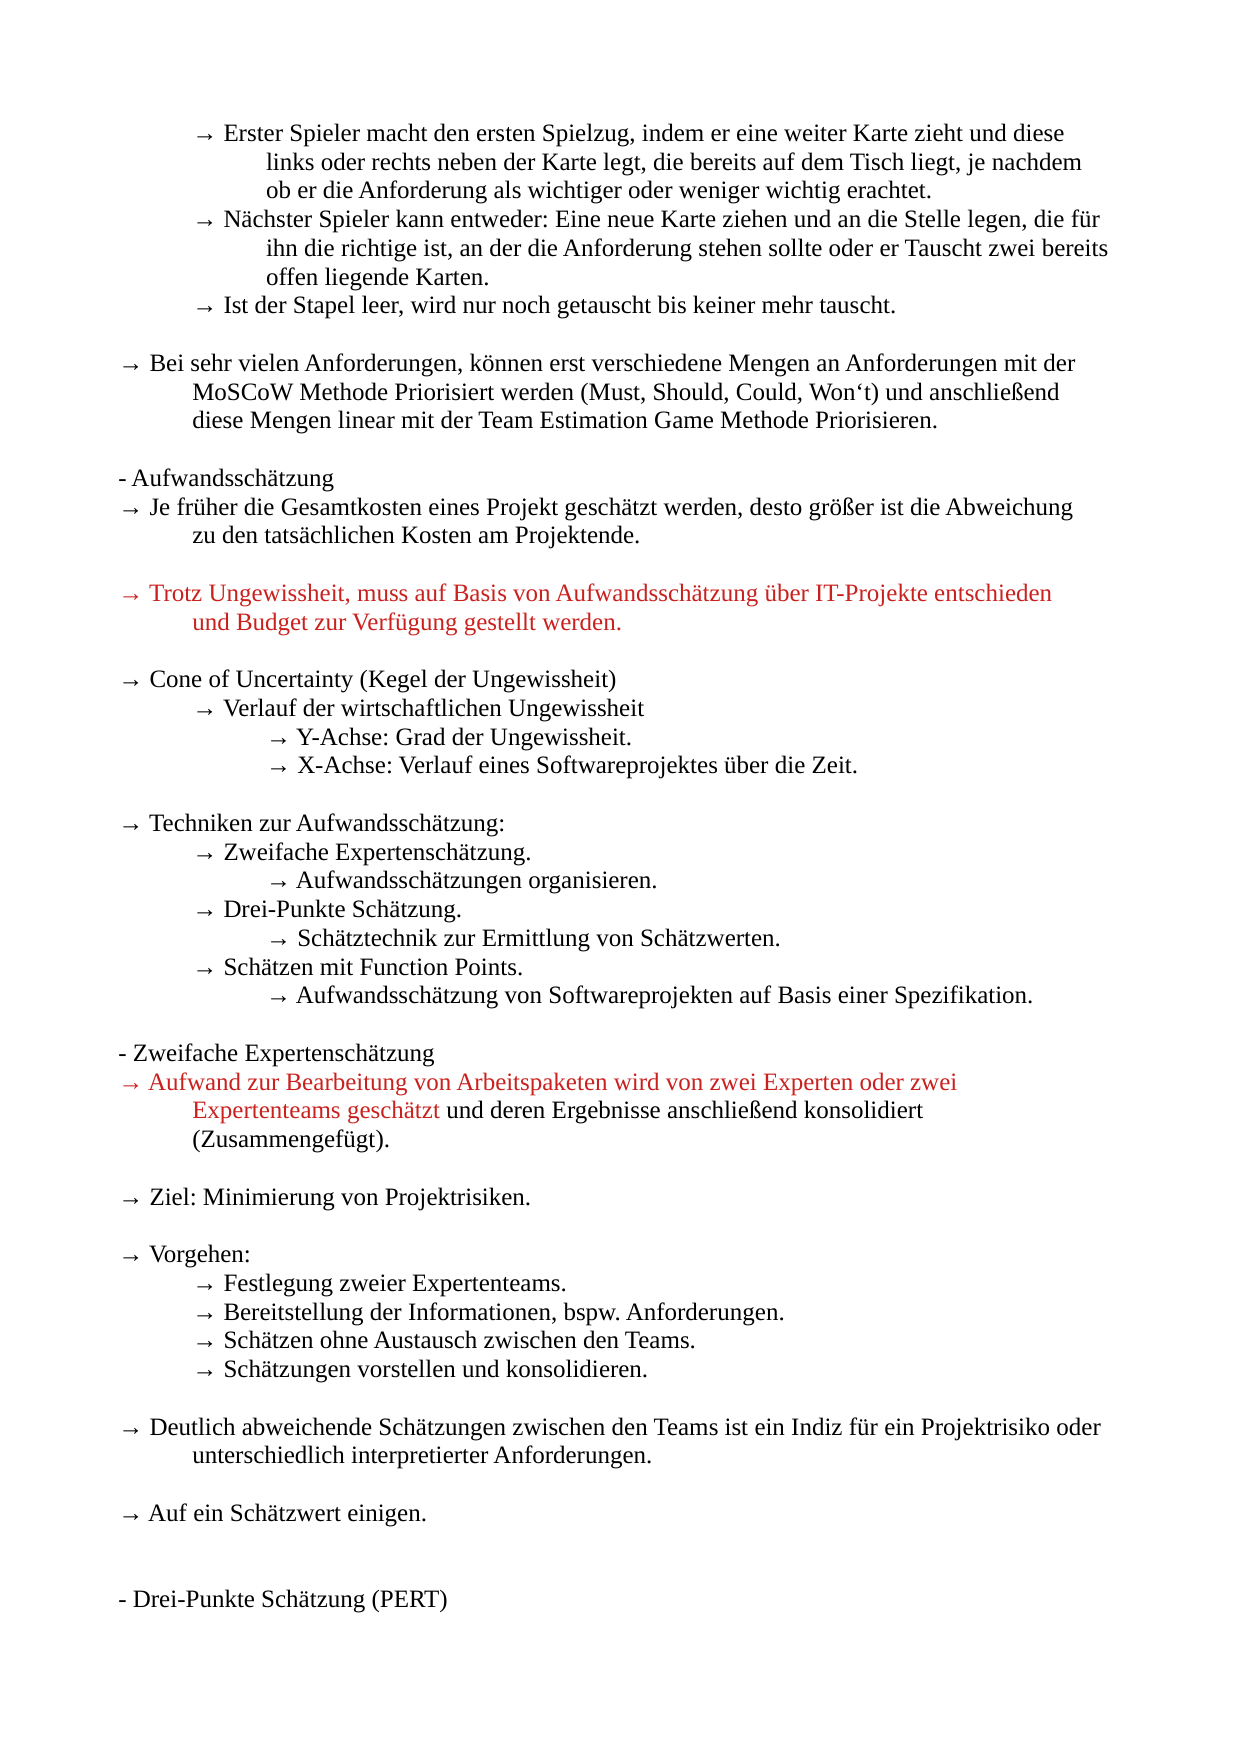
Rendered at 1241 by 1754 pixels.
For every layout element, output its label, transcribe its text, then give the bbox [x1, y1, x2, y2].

text - Aufwandsschätzung [118, 463, 1122, 492]
text diese Mengen linear mit der Team Estimation Game Methode Priorisieren. [118, 406, 1122, 434]
text → Y-Achse: Grad der Ungewissheit. [118, 722, 1122, 751]
text → Bereitstellung der Informationen, bspw. Anforderungen. [118, 1297, 1122, 1326]
text → Cone of Uncertainty (Kegel der Ungewissheit) [118, 664, 1122, 693]
text → X-Achse: Verlauf eines Softwareprojektes über die Zeit. [118, 751, 1122, 779]
text Expertenteams geschätzt und deren Ergebnisse anschließend konsolidiert (Zusammengefügt). [118, 1096, 1122, 1153]
text links oder rechts neben der Karte legt, die bereits auf dem Tisch liegt, je nachdem [118, 147, 1122, 176]
text → Je früher die Gesamtkosten eines Projekt geschätzt werden, desto größer ist die Abweichung [118, 492, 1122, 521]
text → Auf ein Schätzwert einigen. [118, 1498, 1122, 1527]
text → Deutlich abweichende Schätzungen zwischen den Teams ist ein Indiz für ein Projektrisiko oder [118, 1412, 1122, 1441]
text unterschiedlich interpretierter Anforderungen. [118, 1441, 1122, 1469]
text → Ist der Stapel leer, wird nur noch getauscht bis keiner mehr tauscht. [118, 291, 1122, 319]
text → Schätzungen vorstellen und konsolidieren. [118, 1354, 1122, 1383]
text → Erster Spieler macht den ersten Spielzug, indem er eine weiter Karte zieht und diese [118, 118, 1122, 147]
text → Ziel: Minimierung von Projektrisiken. [118, 1182, 1122, 1211]
text zu den tatsächlichen Kosten am Projektende. [118, 521, 1122, 549]
text → Verlauf der wirtschaftlichen Ungewissheit [118, 693, 1122, 722]
text → Nächster Spieler kann entweder: Eine neue Karte ziehen und an die Stelle legen, die für [118, 204, 1122, 233]
text → Bei sehr vielen Anforderungen, können erst verschiedene Mengen an Anforderungen mit der [118, 348, 1122, 377]
text → Aufwand zur Bearbeitung von Arbeitspaketen wird von zwei Experten oder zwei [118, 1067, 1122, 1096]
text → Trotz Ungewissheit, muss auf Basis von Aufwandsschätzung über IT-Projekte entschieden [118, 578, 1122, 607]
text und Budget zur Verfügung gestellt werden. [118, 607, 1122, 636]
text → Vorgehen: [118, 1239, 1122, 1268]
text → Zweifache Expertenschätzung. [118, 837, 1122, 866]
text → Festlegung zweier Expertenteams. [118, 1268, 1122, 1297]
text ob er die Anforderung als wichtiger oder weniger wichtig erachtet. [118, 176, 1122, 204]
text → Aufwandsschätzung von Softwareprojekten auf Basis einer Spezifikation. [118, 981, 1122, 1009]
text → Schätztechnik zur Ermittlung von Schätzwerten. [118, 923, 1122, 952]
text → Techniken zur Aufwandsschätzung: [118, 808, 1122, 837]
text ihn die richtige ist, an der die Anforderung stehen sollte oder er Tauscht zwei bereits [118, 233, 1122, 262]
text - Zweifache Expertenschätzung [118, 1038, 1122, 1067]
text - Drei-Punkte Schätzung (PERT) [118, 1584, 1122, 1613]
text MoSCoW Methode Priorisiert werden (Must, Should, Could, Won‘t) und anschließend [118, 377, 1122, 406]
text offen liegende Karten. [118, 262, 1122, 291]
text → Schätzen ohne Austausch zwischen den Teams. [118, 1326, 1122, 1354]
text → Aufwandsschätzungen organisieren. [118, 866, 1122, 894]
text → Schätzen mit Function Points. [118, 952, 1122, 981]
text → Drei-Punkte Schätzung. [118, 894, 1122, 923]
